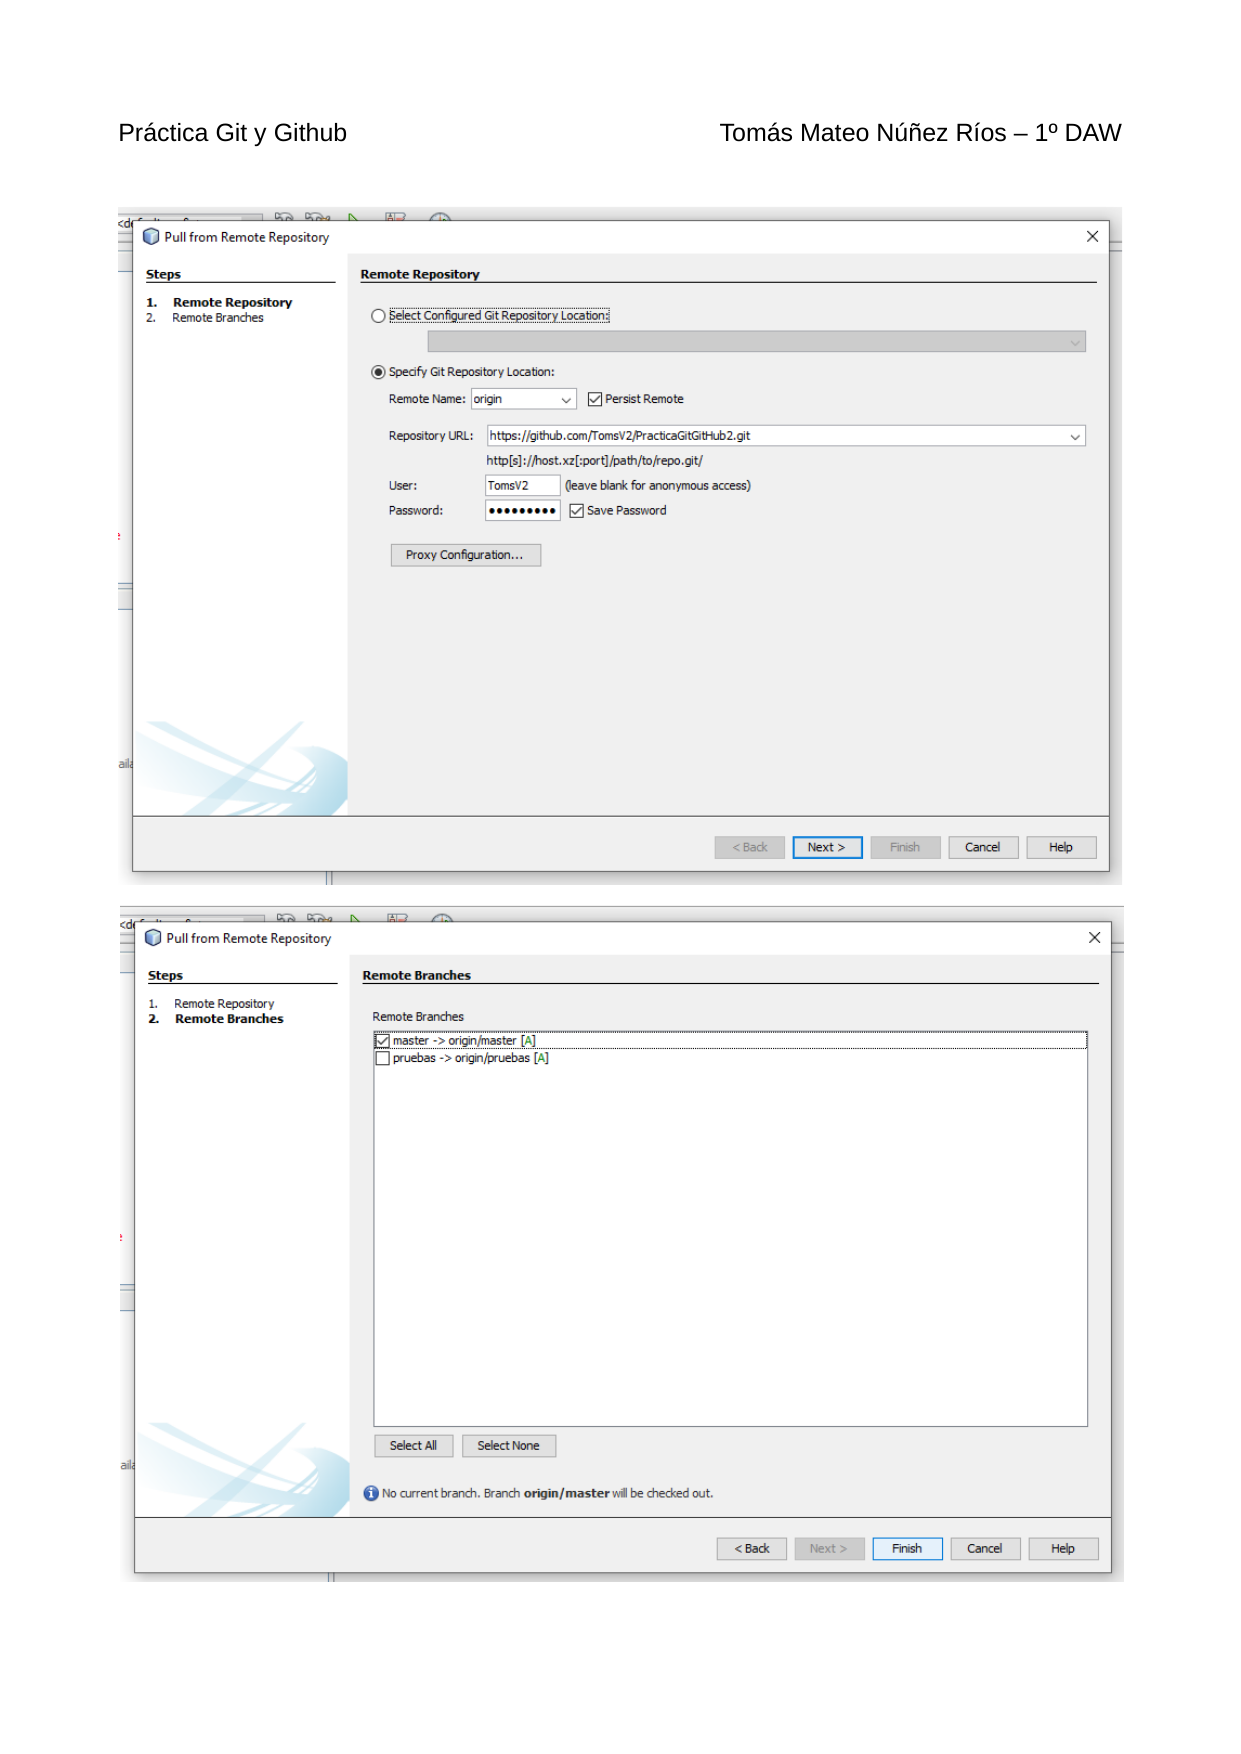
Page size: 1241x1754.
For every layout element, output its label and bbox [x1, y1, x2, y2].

picture [118, 206, 1123, 885]
picture [120, 905, 1124, 1582]
